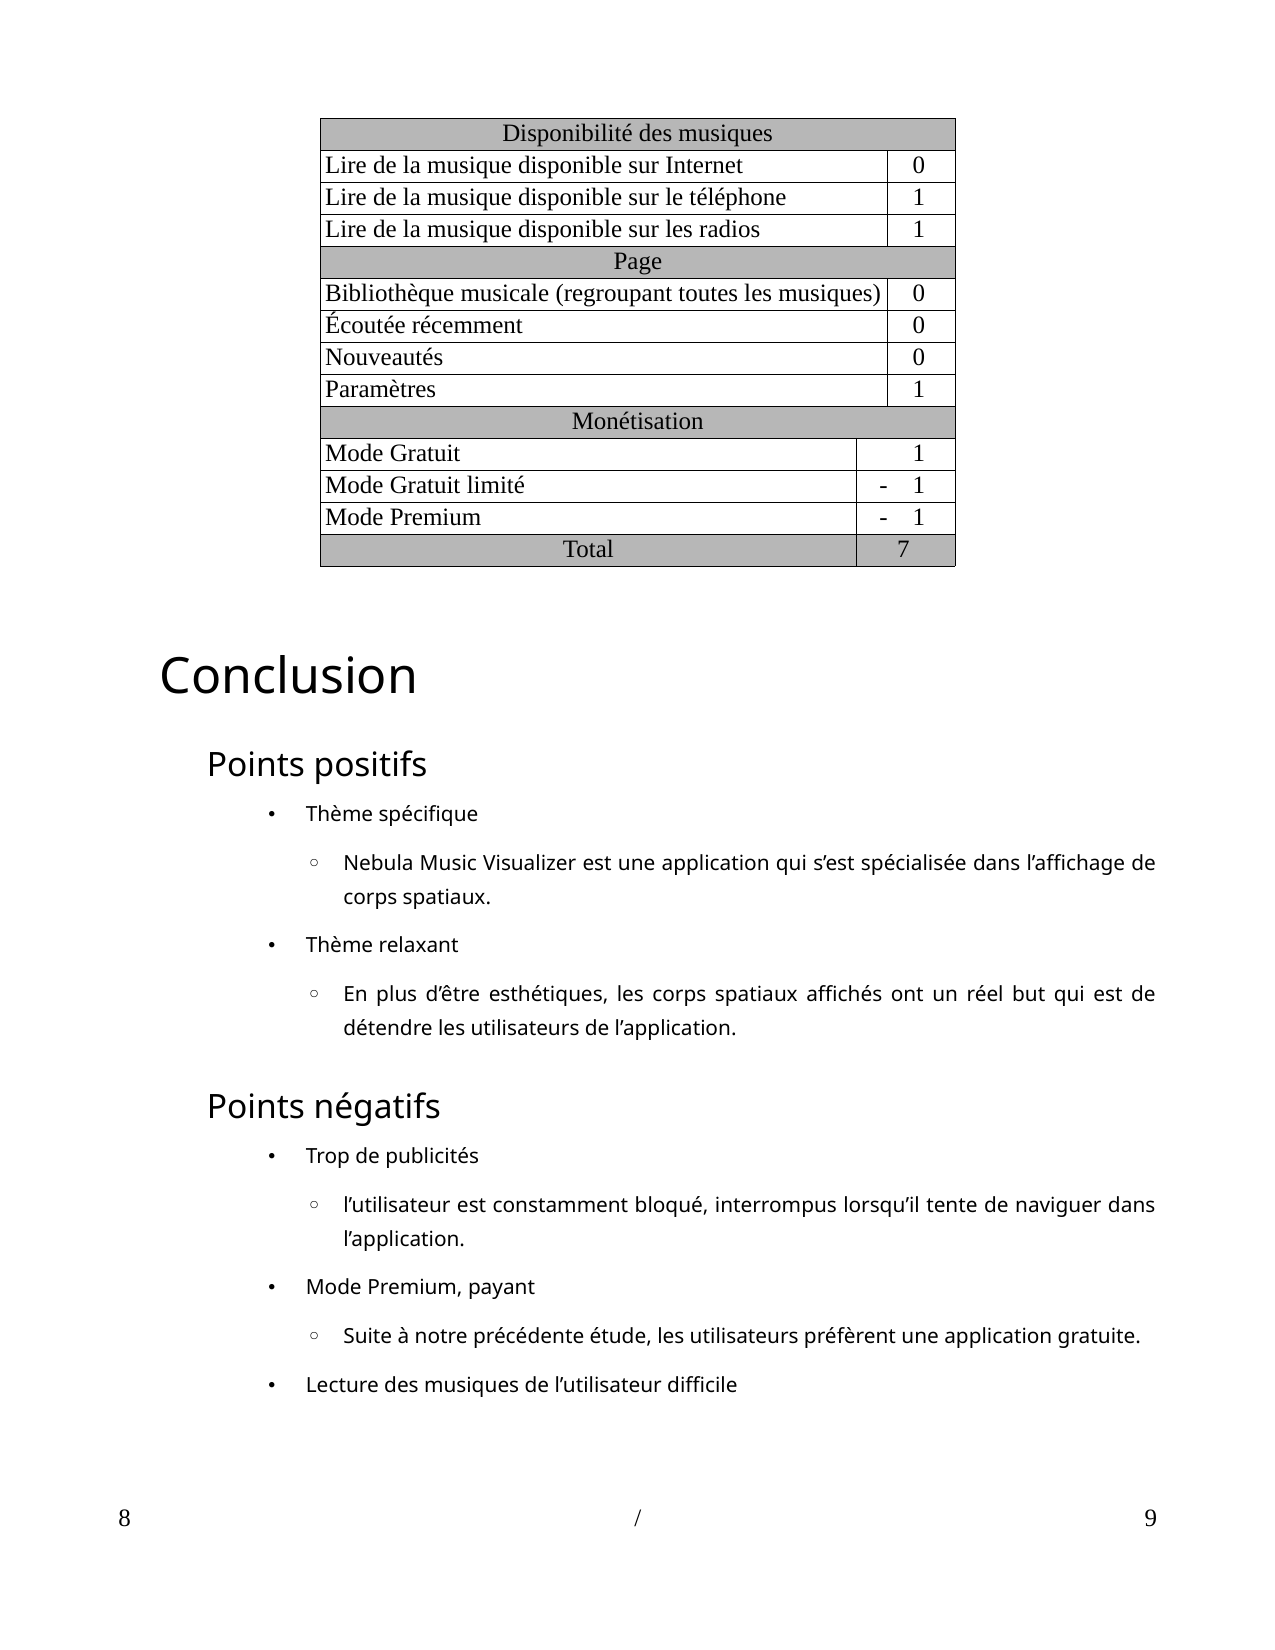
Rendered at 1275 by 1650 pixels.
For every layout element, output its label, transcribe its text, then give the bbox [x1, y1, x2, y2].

table_cell [857, 439, 887, 470]
table_cell 7 [857, 535, 955, 566]
list Trop de publicités [268, 1141, 1157, 1169]
table_cell 1 [888, 439, 955, 470]
table_cell Page [321, 247, 955, 278]
table_cell Lire de la musique disponible sur le téléphone [321, 183, 887, 214]
table_cell 0 [888, 343, 955, 374]
table_cell Total [321, 535, 856, 566]
list Mode Premium, payant [268, 1272, 1157, 1301]
list En plus d’être esthétiques, les corps spatiaux affichés ont un réel but qui est de détendre les utilisateurs de l’application. [306, 979, 1157, 1042]
table_cell 1 [888, 215, 955, 246]
table_cell Disponibilité des musiques [321, 119, 955, 150]
list l’utilisateur est constamment bloqué, interrompus lorsqu’il tente de naviguer dans l’application. [306, 1190, 1157, 1252]
list Thème spécifique [268, 799, 1157, 828]
table_cell 1 [888, 471, 955, 502]
table_cell Bibliothèque musicale (regroupant toutes les musiques) [321, 279, 887, 310]
table_cell Lire de la musique disponible sur Internet [321, 151, 887, 182]
table_cell Écoutée récemment [321, 311, 887, 342]
table_cell Monétisation [321, 407, 955, 438]
list Thème relaxant [268, 931, 1157, 959]
table_cell - [857, 471, 887, 502]
table_cell 0 [888, 311, 955, 342]
table_cell 0 [888, 279, 955, 310]
table_cell Nouveautés [321, 343, 887, 374]
table_cell Mode Premium [321, 503, 856, 534]
table_cell Lire de la musique disponible sur les radios [321, 215, 887, 246]
table_cell 1 [888, 503, 955, 534]
list Lecture des musiques de l’utilisateur difficile [268, 1370, 1157, 1398]
table_cell 1 [888, 375, 955, 406]
list Suite à notre précédente étude, les utilisateurs préfèrent une application gratuite. [306, 1321, 1157, 1349]
table_cell 0 [888, 151, 955, 182]
table_cell Paramètres [321, 375, 887, 406]
subtitle Points négatifs [207, 1083, 1157, 1128]
table_cell - [857, 503, 887, 534]
list Nebula Music Visualizer est une application qui s’est spécialisée dans l’affichage de corps spatiaux. [306, 848, 1157, 910]
subtitle Points positifs [207, 741, 1157, 787]
table_cell 1 [888, 183, 955, 214]
subtitle Conclusion [159, 639, 1157, 708]
table_cell Mode Gratuit limité [321, 471, 856, 502]
table_cell Mode Gratuit [321, 439, 856, 470]
